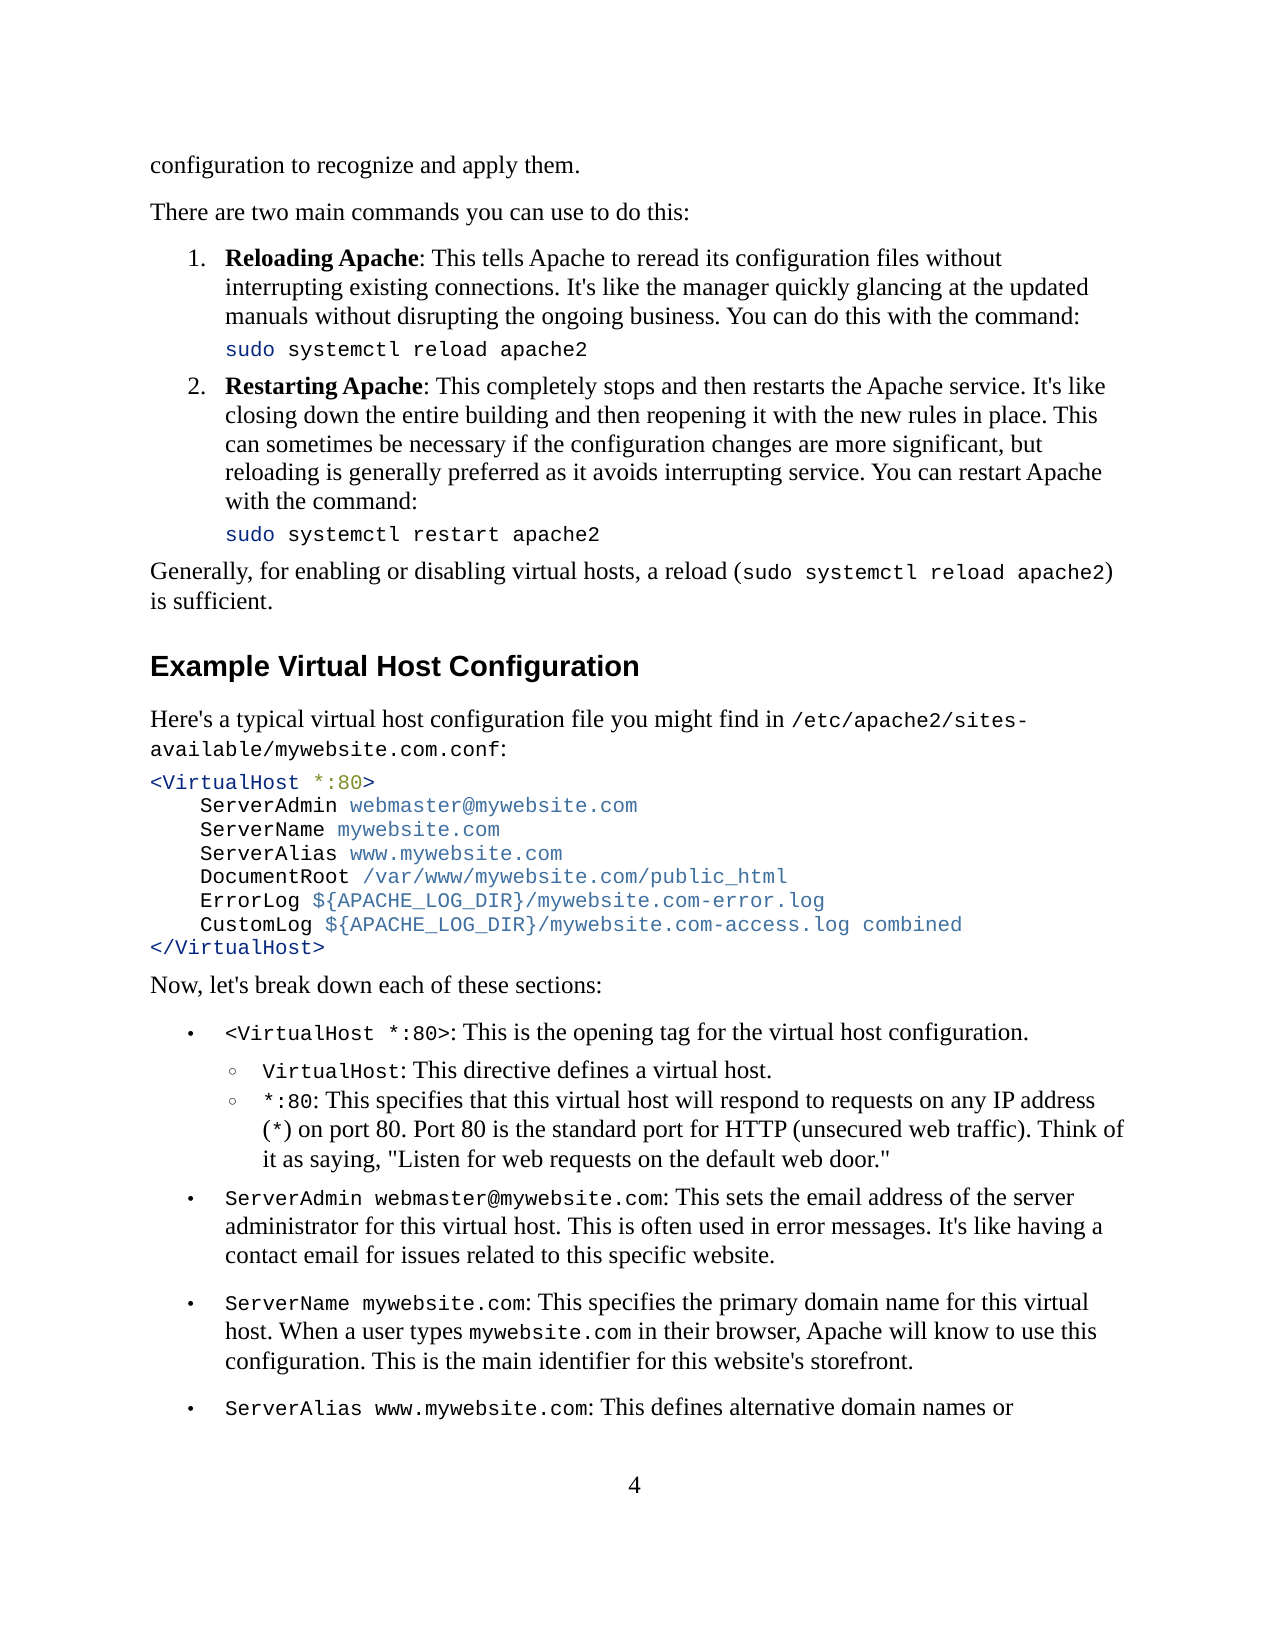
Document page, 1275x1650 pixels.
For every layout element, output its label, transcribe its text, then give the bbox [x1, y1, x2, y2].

text ServerName mywebsite.com [150, 819, 1125, 843]
subtitle Example Virtual Host Configuration [150, 649, 1125, 682]
text CustomLog ${APACHE_LOG_DIR}/mywebsite.com-access.log combined [150, 914, 1125, 937]
list ServerAlias www.mywebsite.com: This defines alternative domain names or [187, 1392, 1125, 1422]
list Restarting Apache: This completely stops and then restarts the Apache service. It's like closing down the entire building and then reopening it with the new rules in place. This can sometimes be necessary if the configuration changes are more significant, but reloading is generally preferred as it avoids interrupting service. You can restart Apache with the command: [187, 371, 1125, 515]
text Now, let's break down each of these sections: [150, 970, 1125, 999]
list *:80: This specifies that this virtual host will respond to requests on any IP address (*) on port 80. Port 80 is the standard port for HTTP (unsecured web traffic). Think of it as saying, "Listen for web requests on the default web door." [225, 1085, 1125, 1173]
text Generally, for enabling or disabling virtual hosts, a reload (sudo systemctl reload apache2) is sufficient. [150, 556, 1125, 615]
text <VirtualHost *:80> [150, 772, 1125, 796]
text DocumentRoot /var/www/mywebsite.com/public_html [150, 866, 1125, 890]
list ServerAdmin webmaster@mywebsite.com: This sets the email address of the server administrator for this virtual host. This is often used in error messages. It's like having a contact email for issues related to this specific website. [187, 1182, 1125, 1269]
list VirtualHost: This directive defines a virtual host. [225, 1055, 1125, 1085]
text ErrorLog ${APACHE_LOG_DIR}/mywebsite.com-error.log [150, 890, 1125, 914]
list Reloading Apache: This tells Apache to reread its configuration files without interrupting existing connections. It's like the manager quickly glancing at the updated manuals without disrupting the ongoing business. You can do this with the command: [187, 243, 1125, 329]
list <VirtualHost *:80>: This is the opening tag for the virtual host configuration. [187, 1017, 1125, 1046]
text ServerAdmin webmaster@mywebsite.com [150, 796, 1125, 819]
text There are two main commands you can use to do this: [150, 197, 1125, 225]
list sudo systemctl restart apache2 [187, 524, 1125, 547]
text </VirtualHost> [150, 937, 1125, 961]
text ServerAlias www.mywebsite.com [150, 843, 1125, 866]
text Here's a typical virtual host configuration file you might find in /etc/apache2/sites-available/mywebsite.com.conf: [150, 704, 1125, 763]
text configuration to recognize and apply them. [150, 150, 1125, 179]
list sudo systemctl reload apache2 [187, 338, 1125, 362]
list ServerName mywebsite.com: This specifies the primary domain name for this virtual host. When a user types mywebsite.com in their browser, Apache will know to use this configuration. This is the main identifier for this website's storefront. [187, 1287, 1125, 1374]
